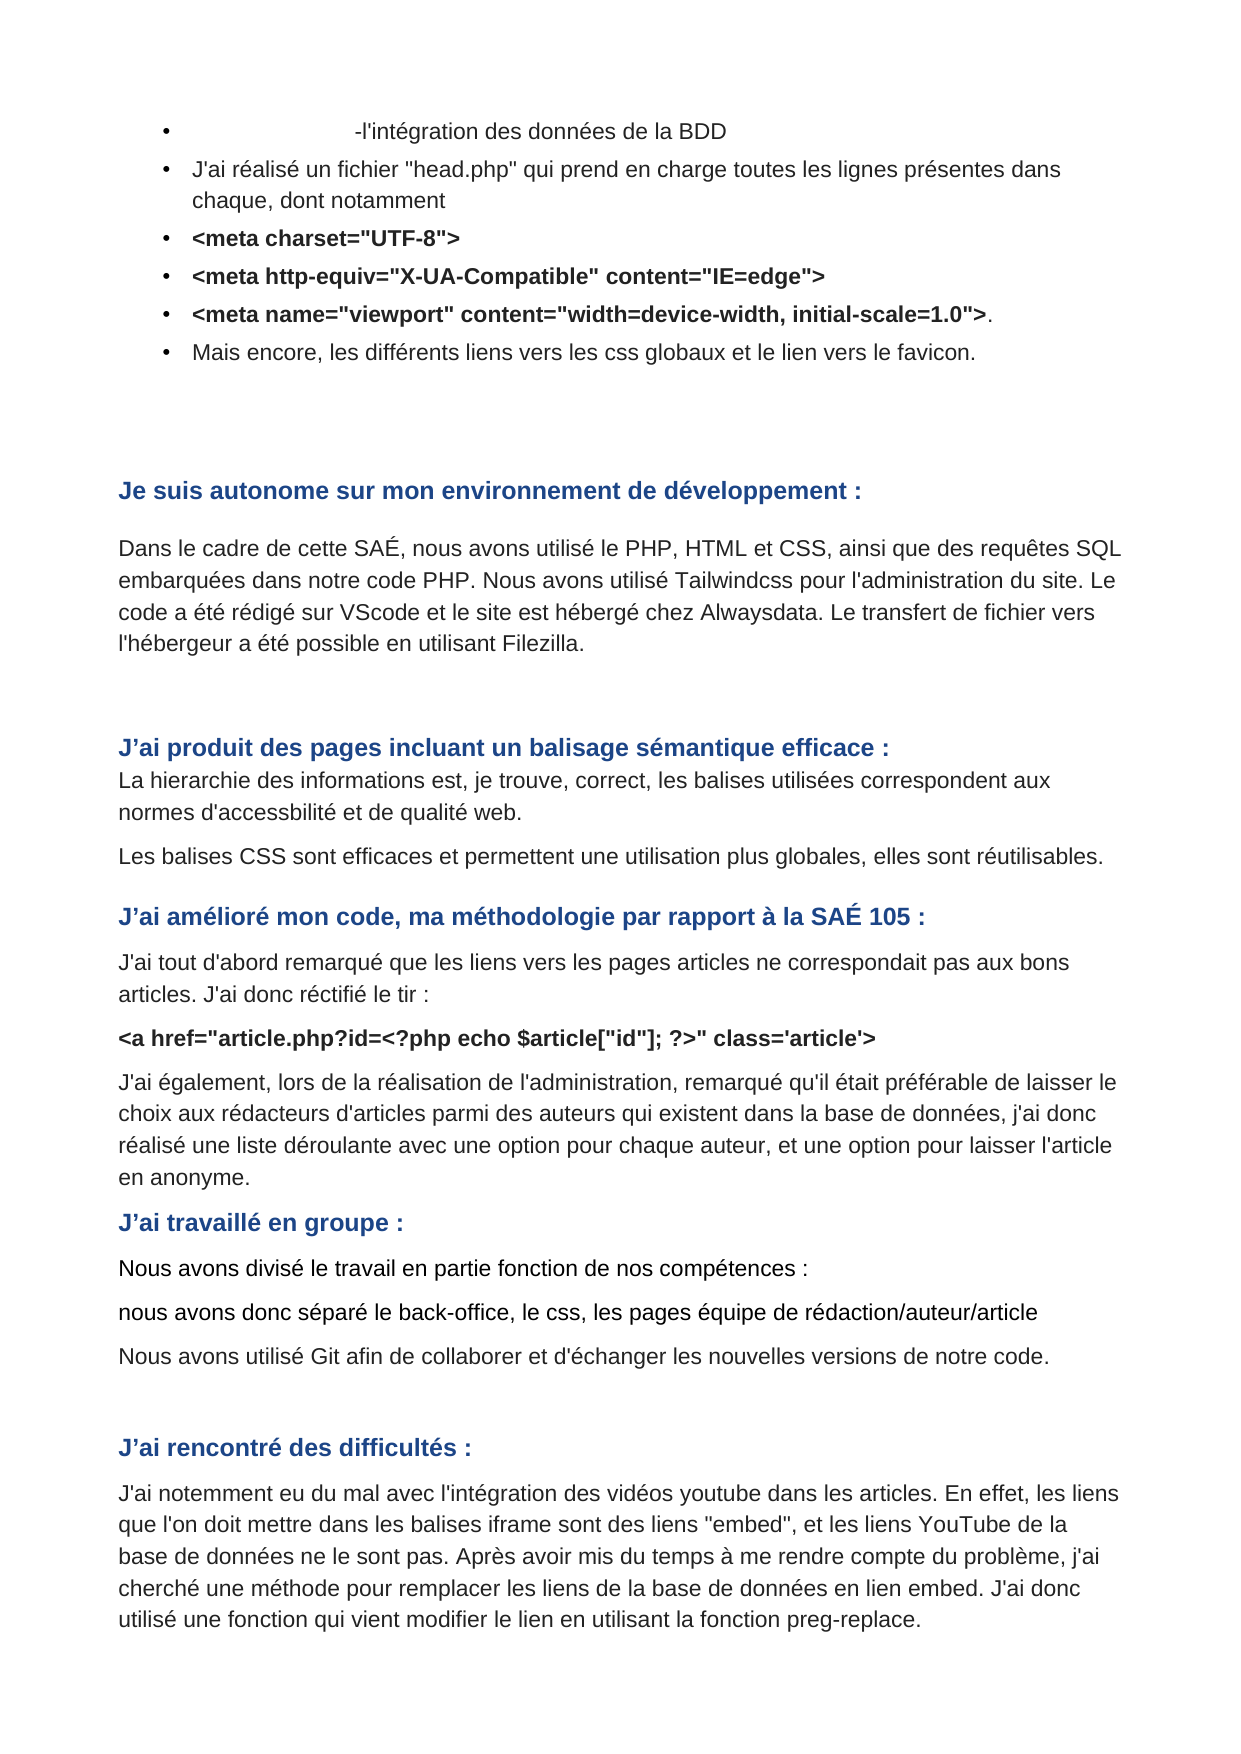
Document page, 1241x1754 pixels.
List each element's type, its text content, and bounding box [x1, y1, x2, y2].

text Je suis autonome sur mon environnement de développement : [118, 476, 1122, 505]
text Les balises CSS sont efficaces et permettent une utilisation plus globales, elles sont réutilisables. [118, 843, 1122, 869]
text J'ai notemment eu du mal avec l'intégration des vidéos youtube dans les articles. En effet, les liens que l'on doit mettre dans les balises iframe sont des liens "embed", et les liens YouTube de la base de données ne le sont pas. Après avoir mis du temps à me rendre compte du problème, j'ai cherché une méthode pour remplacer les liens de la base de données en lien embed. J'ai donc utilisé une fonction qui vient modifier le lien en utilisant la fonction preg-replace. [118, 1480, 1122, 1632]
list -l'intégration des données de la BDD [162, 118, 1122, 144]
list Mais encore, les différents liens vers les css globaux et le lien vers le favicon. [162, 339, 1122, 365]
text J’ai produit des pages incluant un balisage sémantique efficace : La hierarchie des informations est, je trouve, correct, les balises utilisées correspondent aux normes d'accessbilité et de qualité web. [118, 733, 1122, 825]
list <meta name="viewport" content="width=device-width, initial-scale=1.0">. [162, 301, 1122, 327]
text nous avons donc séparé le back-office, le css, les pages équipe de rédaction/auteur/article [118, 1299, 1122, 1325]
text Nous avons utilisé Git afin de collaborer et d'échanger les nouvelles versions de notre code. [118, 1343, 1122, 1369]
text J’ai rencontré des difficultés : [118, 1433, 1122, 1462]
list <meta charset="UTF-8"> [162, 225, 1122, 252]
text Nous avons divisé le travail en partie fonction de nos compétences : [118, 1254, 1122, 1281]
text J'ai tout d'abord remarqué que les liens vers les pages articles ne correspondait pas aux bons articles. J'ai donc réctifié le tir : [118, 949, 1122, 1007]
list J'ai réalisé un fichier "head.php" qui prend en charge toutes les lignes présentes dans chaque, dont notamment [162, 156, 1122, 214]
text J’ai travaillé en groupe : [118, 1208, 1122, 1236]
list <meta http-equiv="X-UA-Compatible" content="IE=edge"> [162, 263, 1122, 289]
text Dans le cadre de cette SAÉ, nous avons utilisé le PHP, HTML et CSS, ainsi que des requêtes SQL embarquées dans notre code PHP. Nous avons utilisé Tailwindcss pour l'administration du site. Le code a été rédigé sur VScode et le site est hébergé chez Alwaysdata. Le transfert de fichier vers l'hébergeur a été possible en utilisant Filezilla. [118, 535, 1122, 656]
text <a href="article.php?id=<?php echo $article["id"]; ?>" class='article'> [118, 1025, 1122, 1051]
text J’ai amélioré mon code, ma méthodologie par rapport à la SAÉ 105 : [118, 902, 1122, 930]
text J'ai également, lors de la réalisation de l'administration, remarqué qu'il était préférable de laisser le choix aux rédacteurs d'articles parmi des auteurs qui existent dans la base de données, j'ai donc réalisé une liste déroulante avec une option pour chaque auteur, et une option pour laisser l'article en anonyme. [118, 1069, 1122, 1190]
